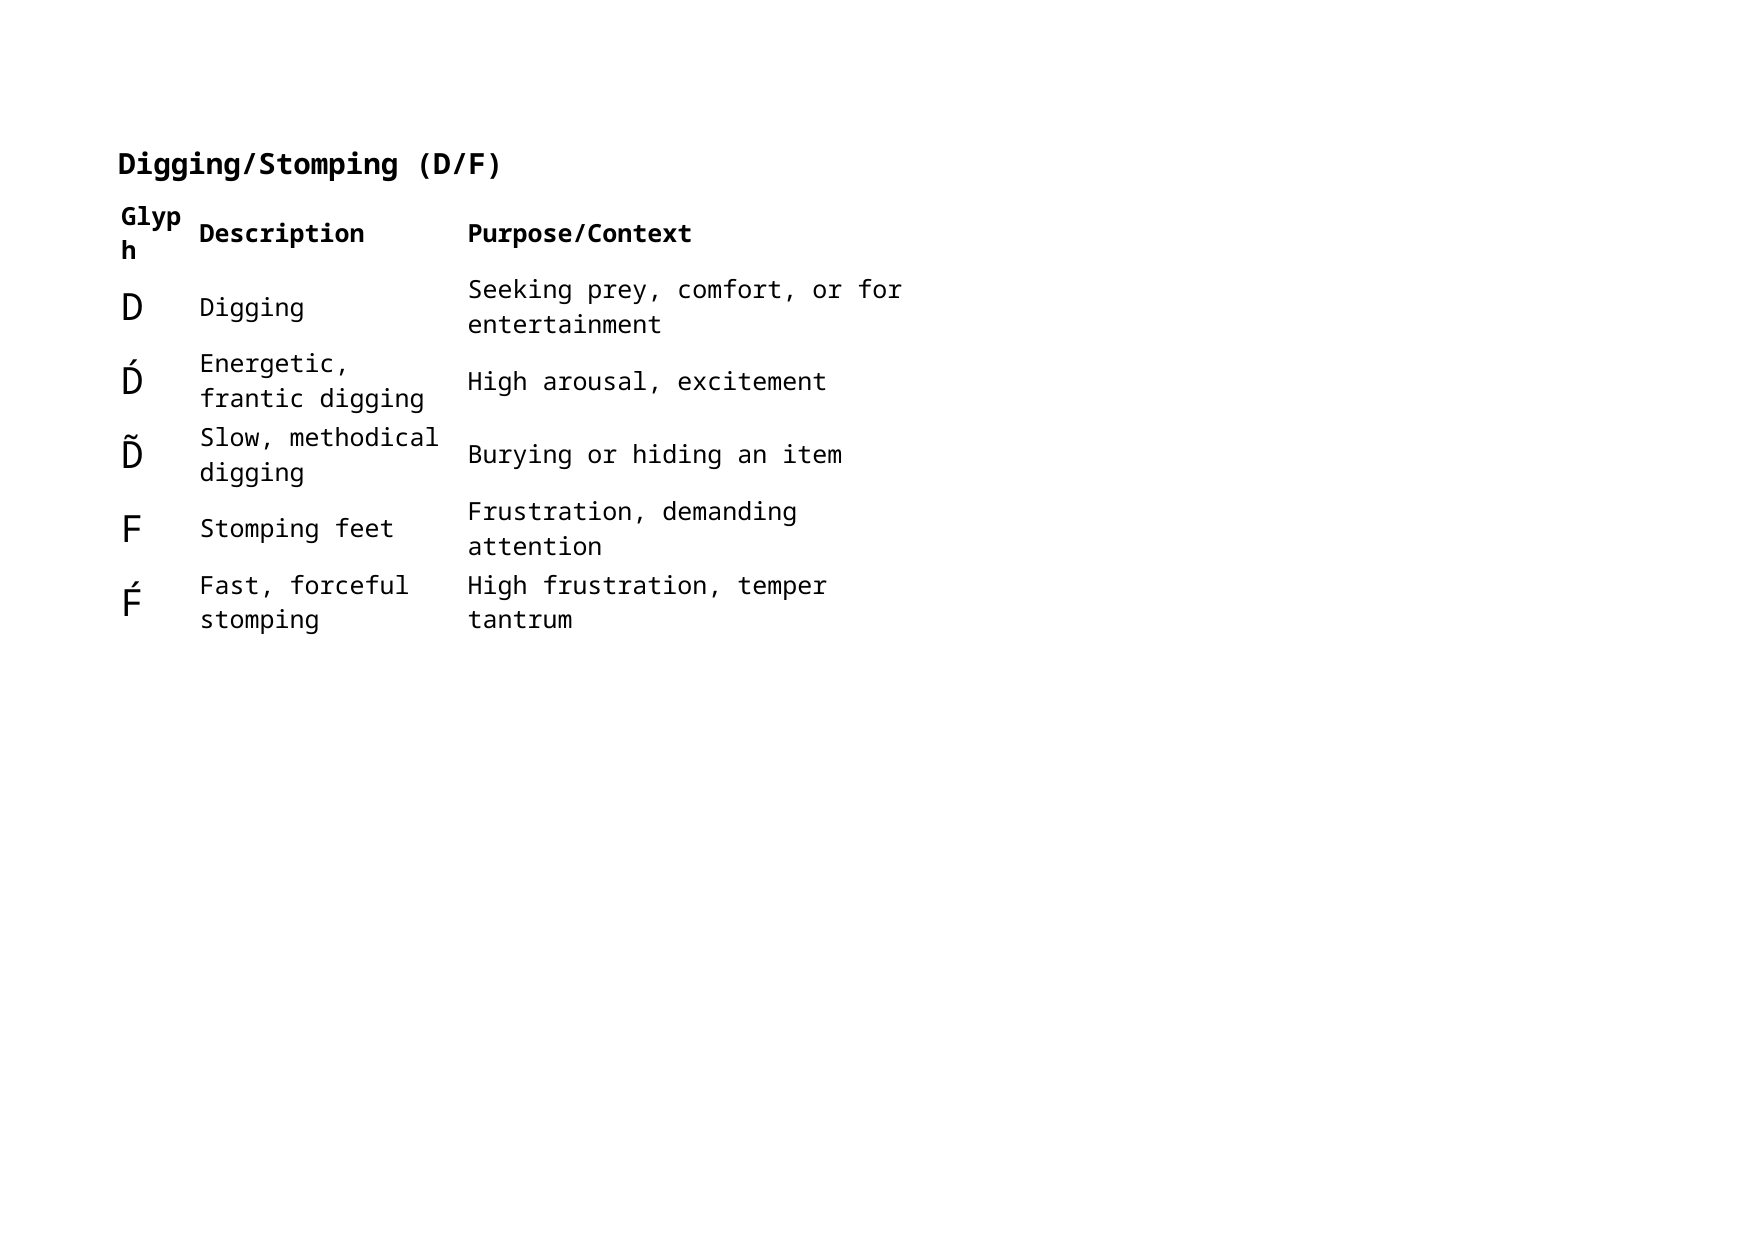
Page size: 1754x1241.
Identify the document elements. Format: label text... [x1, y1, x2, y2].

table_cell High frustration, temper tantrum [464, 565, 915, 639]
table_cell Frustration, demanding attention [464, 491, 915, 565]
table_cell Seeking prey, comfort, or for entertainment [464, 269, 915, 343]
table_cell Burying or hiding an item [464, 417, 915, 491]
table_header Description [196, 195, 464, 269]
table_header Purpose/Context [464, 195, 915, 269]
table_header Glyph [118, 195, 196, 269]
table_cell D [118, 269, 196, 343]
table_cell D́ [118, 343, 196, 417]
table_cell Fast, forceful stomping [196, 565, 464, 639]
table_cell Slow, methodical digging [196, 417, 464, 491]
subtitle Digging/Stomping (D/F) [118, 143, 1636, 183]
table_cell Stomping feet [196, 491, 464, 565]
table_cell High arousal, excitement [464, 343, 915, 417]
table_cell F́ [118, 565, 196, 639]
table_cell Energetic, frantic digging [196, 343, 464, 417]
table_cell Digging [196, 269, 464, 343]
table_cell D̃ [118, 417, 196, 491]
table_cell F [118, 491, 196, 565]
